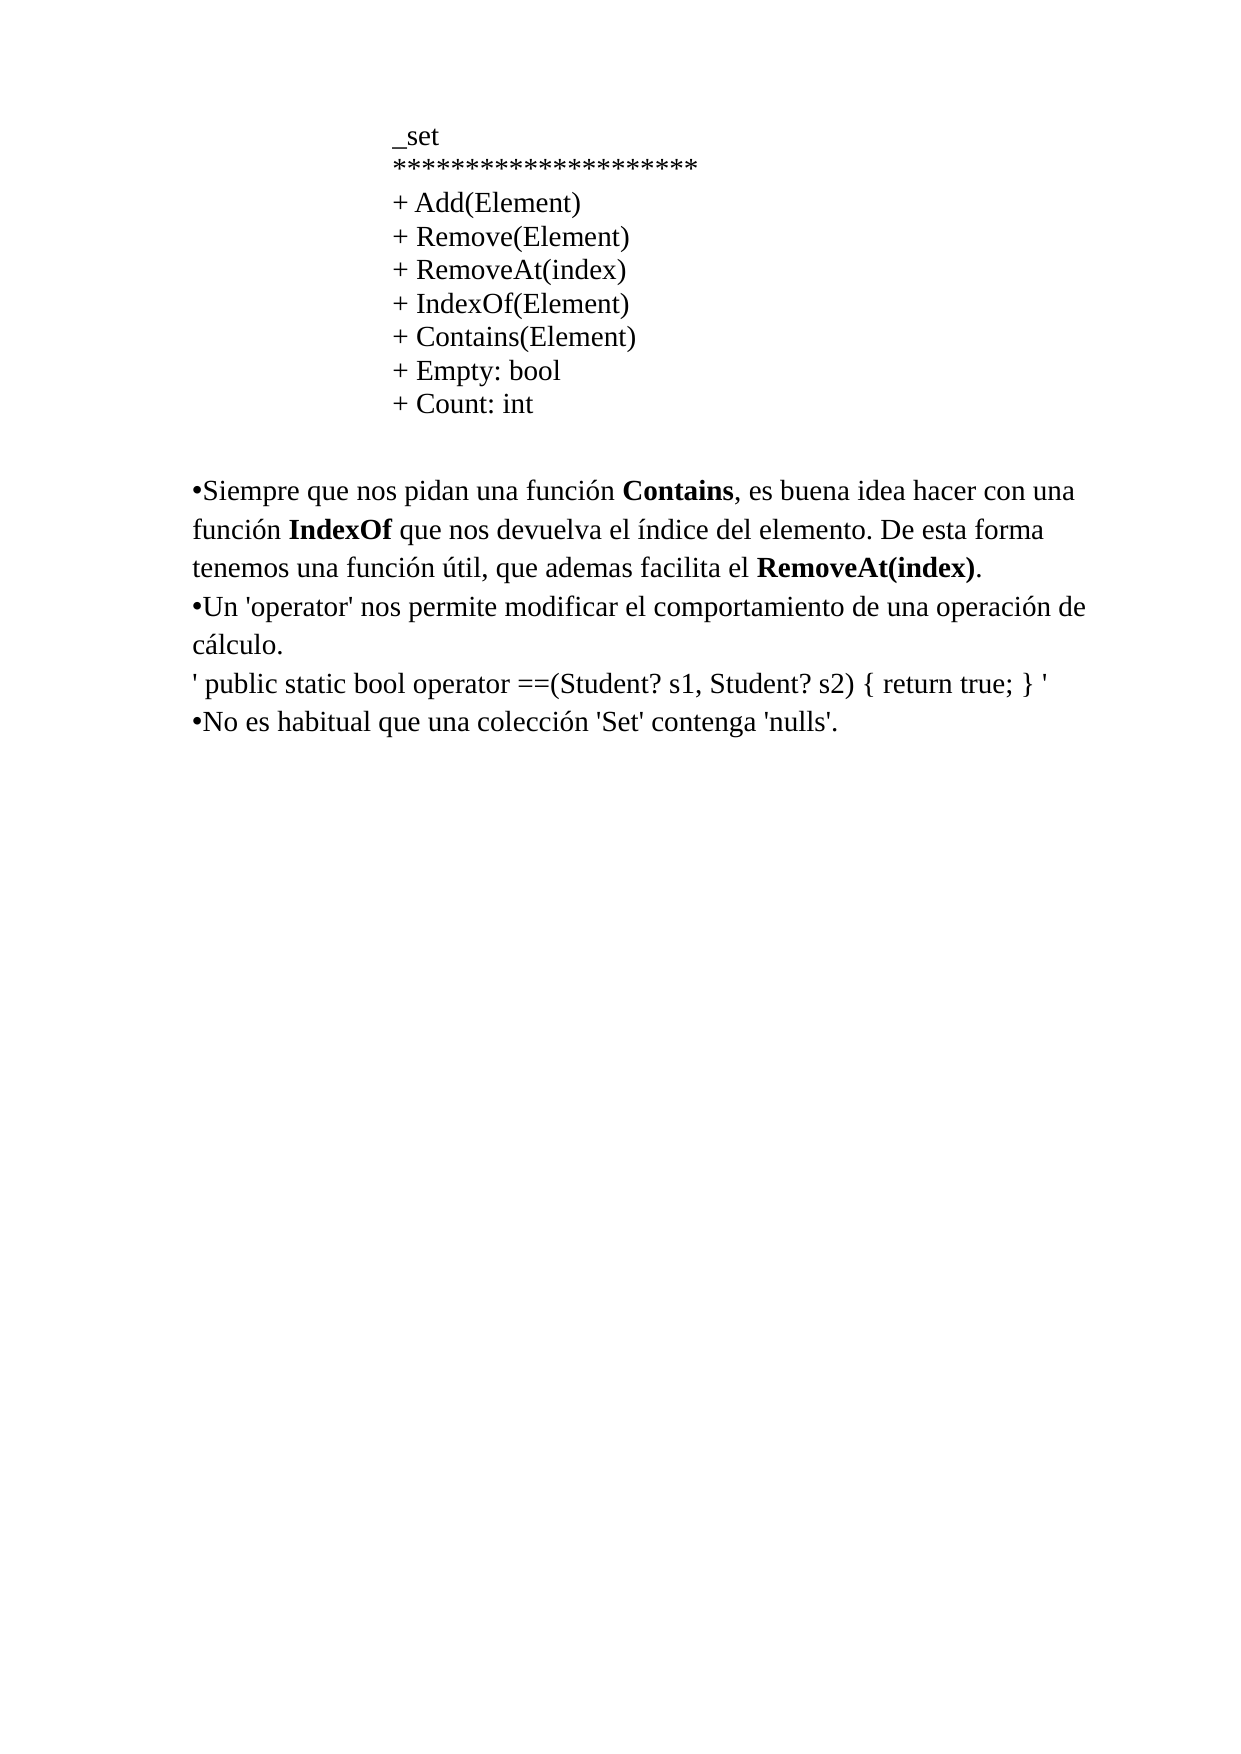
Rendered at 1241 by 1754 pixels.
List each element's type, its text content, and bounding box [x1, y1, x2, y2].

list + IndexOf(Element) [118, 286, 1122, 319]
list Siempre que nos pidan una función Contains, es buena idea hacer con una función IndexOf que nos devuelva el índice del elemento. De esta forma tenemos una función útil, que ademas facilita el RemoveAt(index). [118, 473, 1122, 584]
list + Empty: bool [118, 353, 1122, 386]
list + Add(Element) [118, 185, 1122, 219]
list + Count: int [118, 386, 1122, 420]
list ********************* [118, 152, 1122, 185]
list _set [118, 118, 1122, 152]
list + RemoveAt(index) [118, 252, 1122, 286]
list No es habitual que una colección 'Set' contenga 'nulls'. [118, 704, 1122, 738]
list Un 'operator' nos permite modificar el comportamiento de una operación de cálculo. ' public static bool operator ==(Student? s1, Student? s2) { return true; } ' [118, 589, 1122, 699]
list + Contains(Element) [118, 319, 1122, 353]
list + Remove(Element) [118, 219, 1122, 252]
